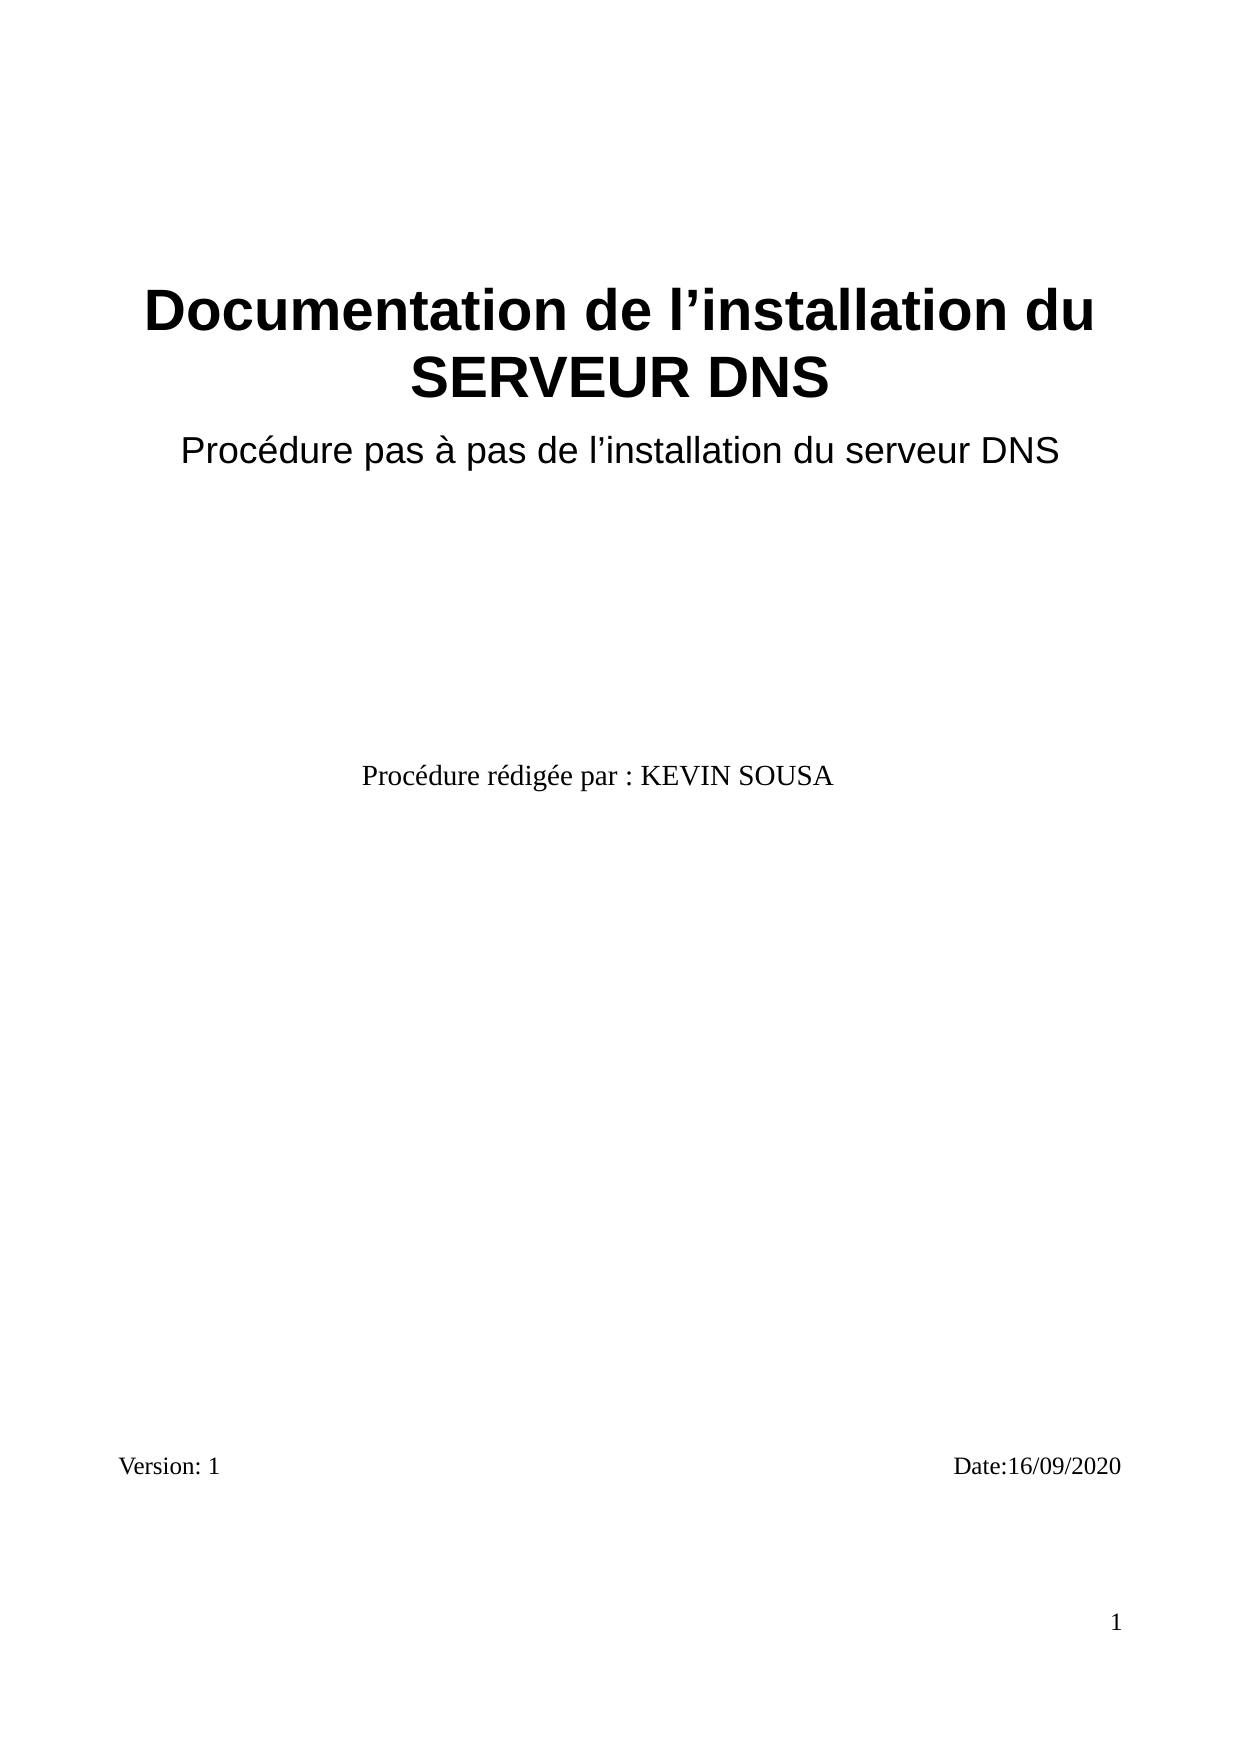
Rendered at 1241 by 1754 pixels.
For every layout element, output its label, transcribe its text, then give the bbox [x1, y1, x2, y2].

text Procédure rédigée par : KEVIN SOUSA [118, 758, 1122, 792]
text Version: 1 Date:16/09/2020 [118, 1451, 1122, 1479]
text Procédure pas à pas de l’installation du serveur DNS [118, 428, 1122, 472]
text Documentation de l’installation du SERVEUR DNS [118, 276, 1122, 410]
